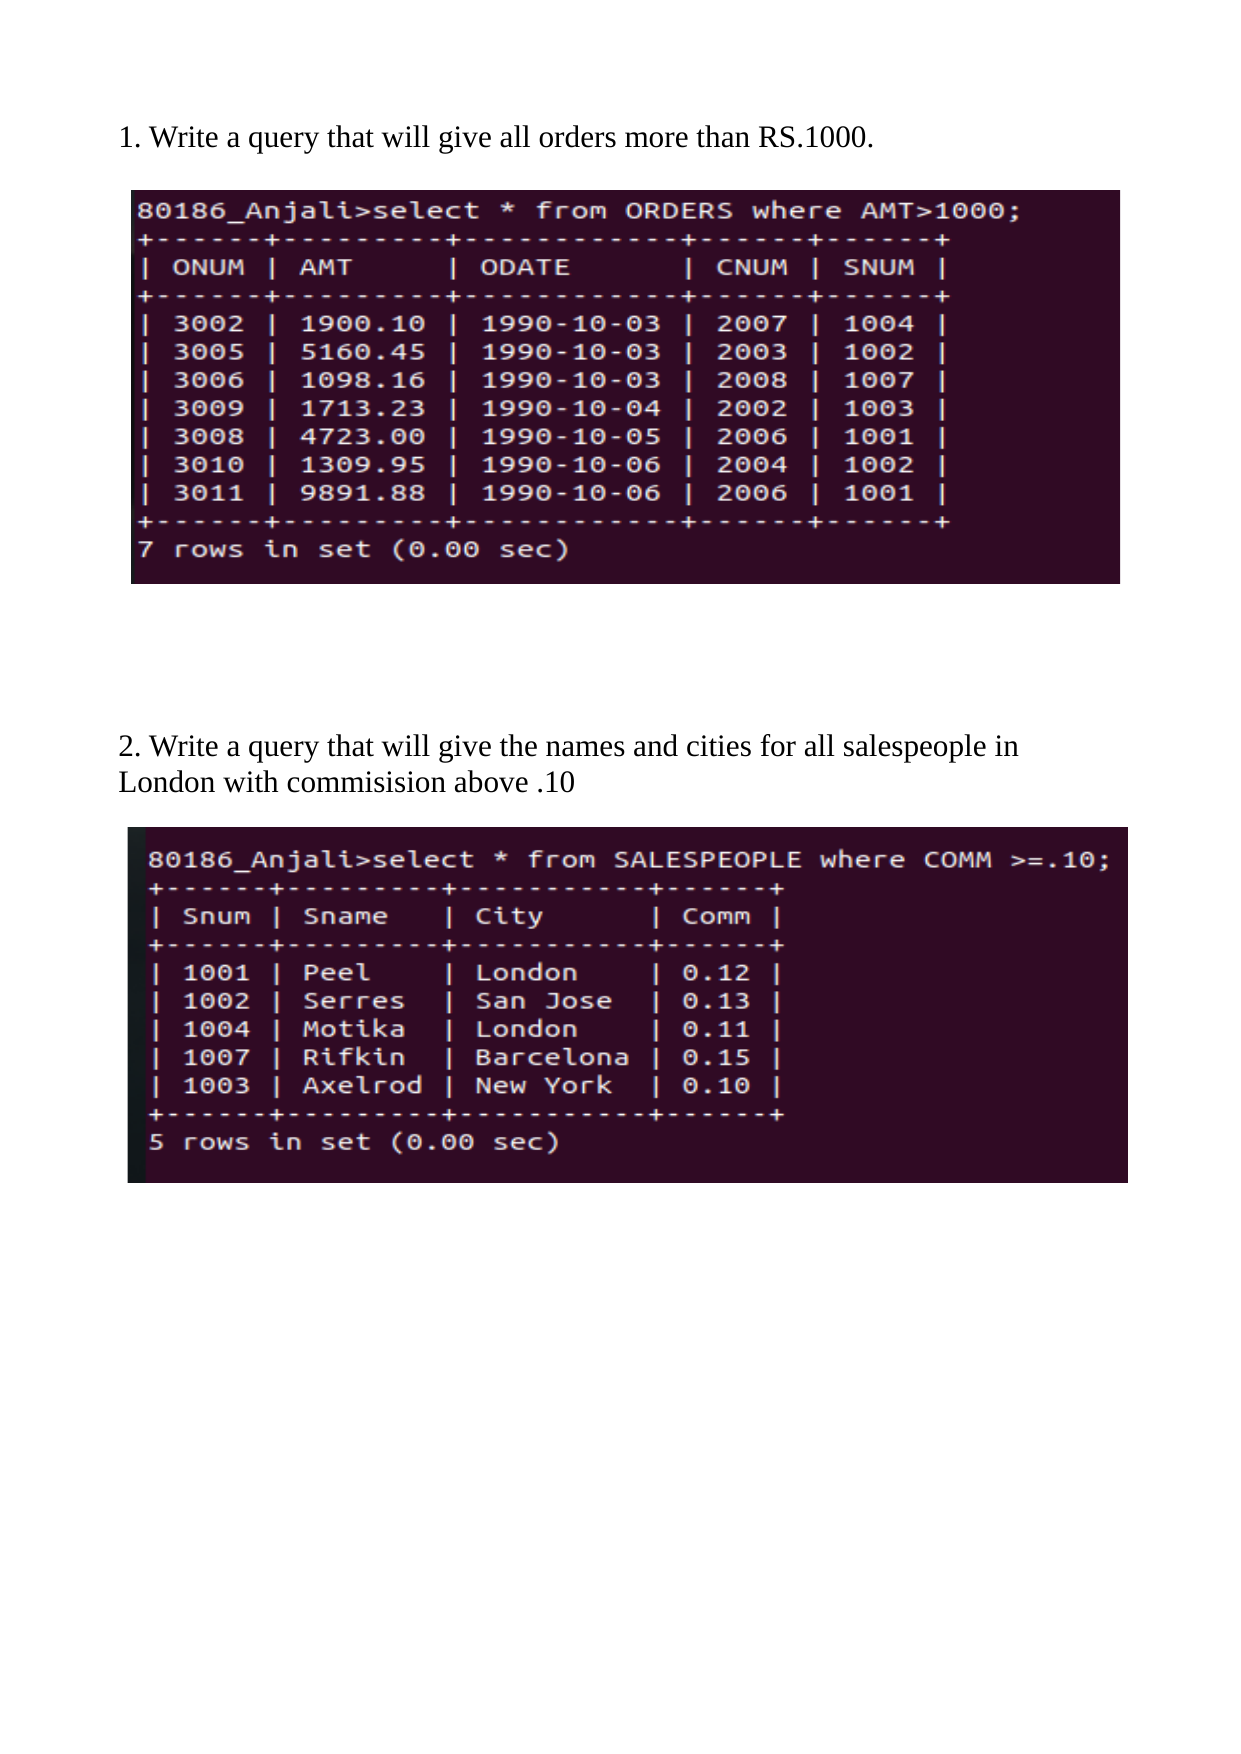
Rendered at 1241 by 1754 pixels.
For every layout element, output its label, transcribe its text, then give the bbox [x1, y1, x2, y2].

text 2. Write a query that will give the names and cities for all salespeople in London with commisision above .10 [118, 727, 1122, 799]
text 1. Write a query that will give all orders more than RS.1000. [118, 118, 1122, 154]
picture [127, 827, 1128, 1183]
picture [131, 190, 1121, 584]
